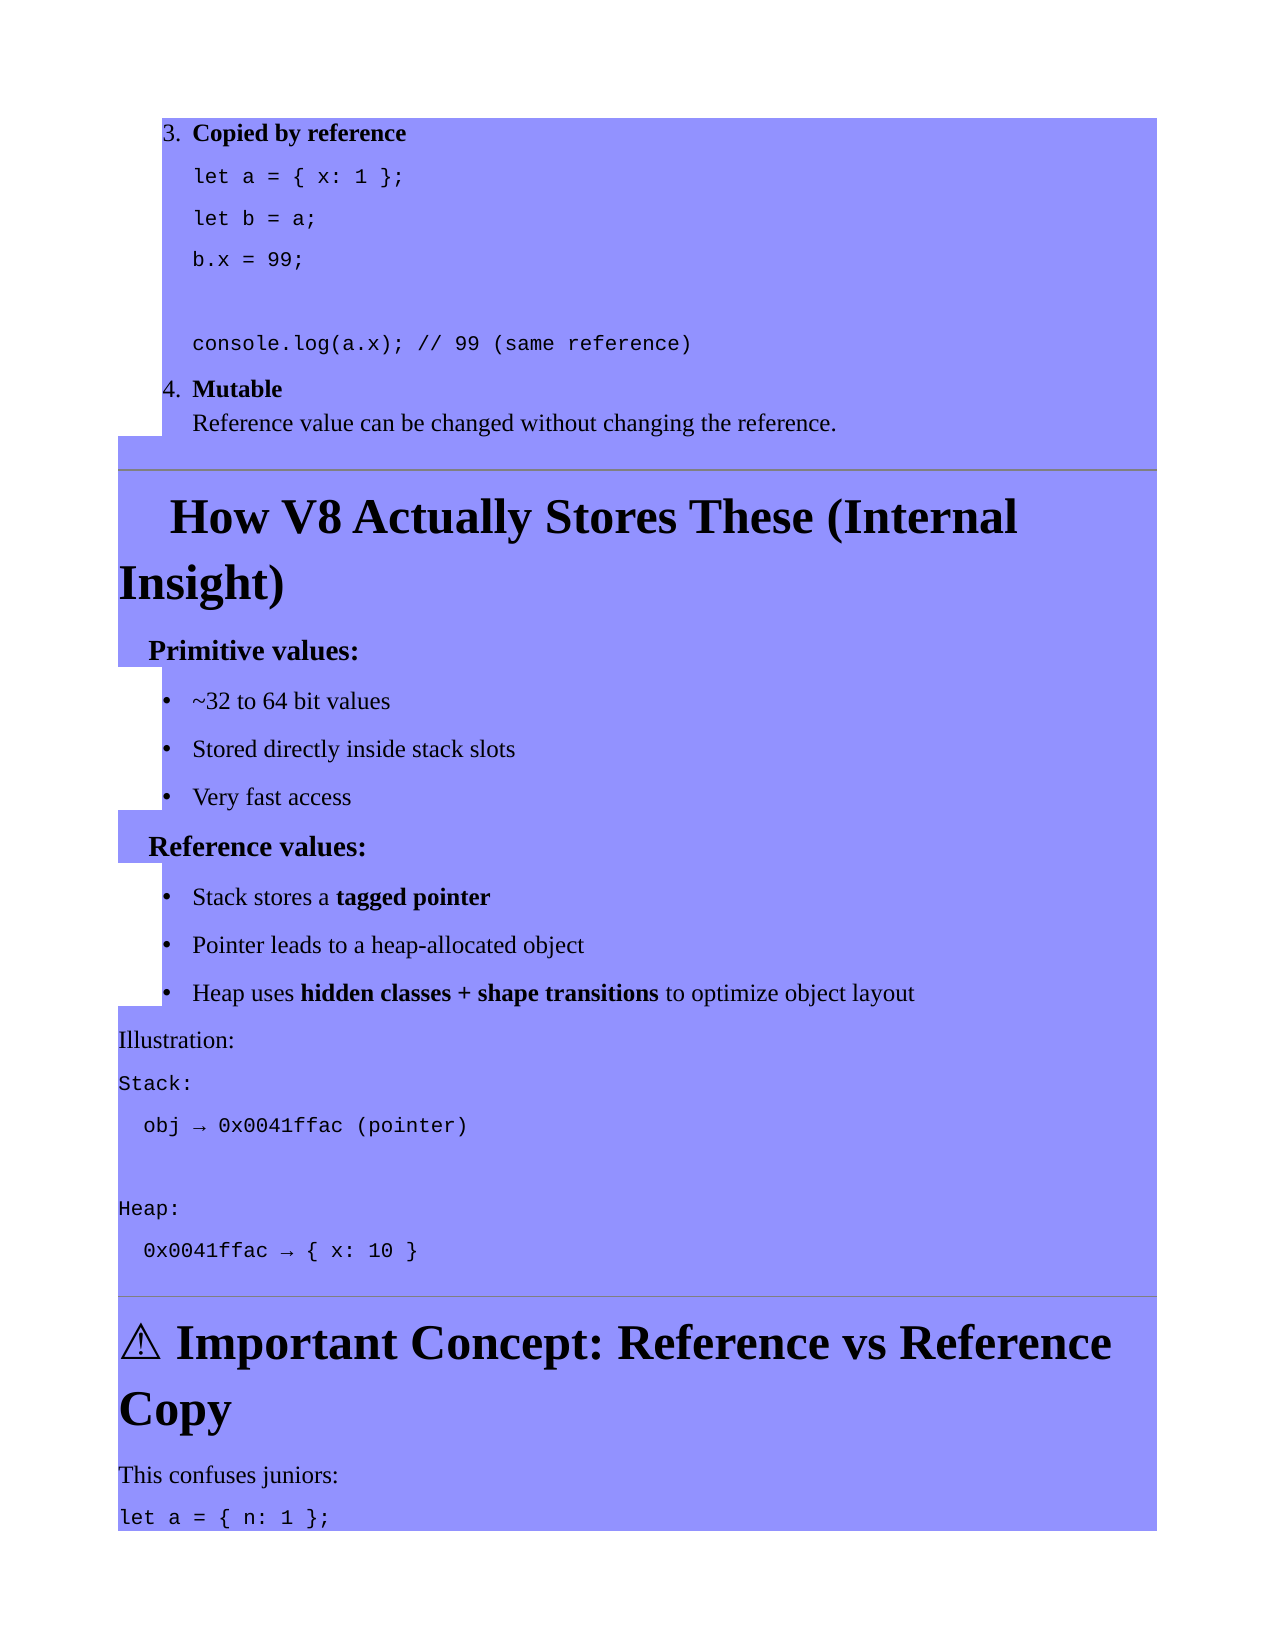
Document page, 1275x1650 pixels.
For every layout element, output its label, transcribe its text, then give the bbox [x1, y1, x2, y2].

text 0x0041ffac → { x: 10 } [118, 1240, 1157, 1263]
list Heap uses hidden classes + shape transitions to optimize object layout [162, 978, 1157, 1006]
list Mutable Reference value can be changed without changing the reference. [162, 374, 1157, 436]
list console.log(a.x); // 99 (same reference) [162, 333, 1157, 356]
subtitle ⚠ Important Concept: Reference vs Reference Copy [118, 1313, 1157, 1437]
list Stored directly inside stack slots [162, 734, 1157, 763]
text let a = { n: 1 }; [118, 1507, 1157, 1531]
list let a = { x: 1 }; [162, 166, 1157, 189]
text This confuses juniors: [118, 1460, 1157, 1488]
text Stack: [118, 1073, 1157, 1096]
subtitle 🧠 How V8 Actually Stores These (Internal Insight) [118, 487, 1157, 610]
list b.x = 99; [162, 249, 1157, 273]
text Heap: [118, 1198, 1157, 1222]
list Stack stores a tagged pointer [162, 882, 1157, 911]
list ~32 to 64 bit values [162, 686, 1157, 715]
list Very fast access [162, 782, 1157, 810]
text obj → 0x0041ffac (pointer) [118, 1114, 1157, 1138]
subtitle 🔹 Primitive values: [118, 633, 1157, 667]
list Pointer leads to a heap-allocated object [162, 930, 1157, 959]
list let b = a; [162, 207, 1157, 231]
list Copied by reference [162, 118, 1157, 147]
subtitle 🔹 Reference values: [118, 829, 1157, 863]
text Illustration: [118, 1025, 1157, 1054]
